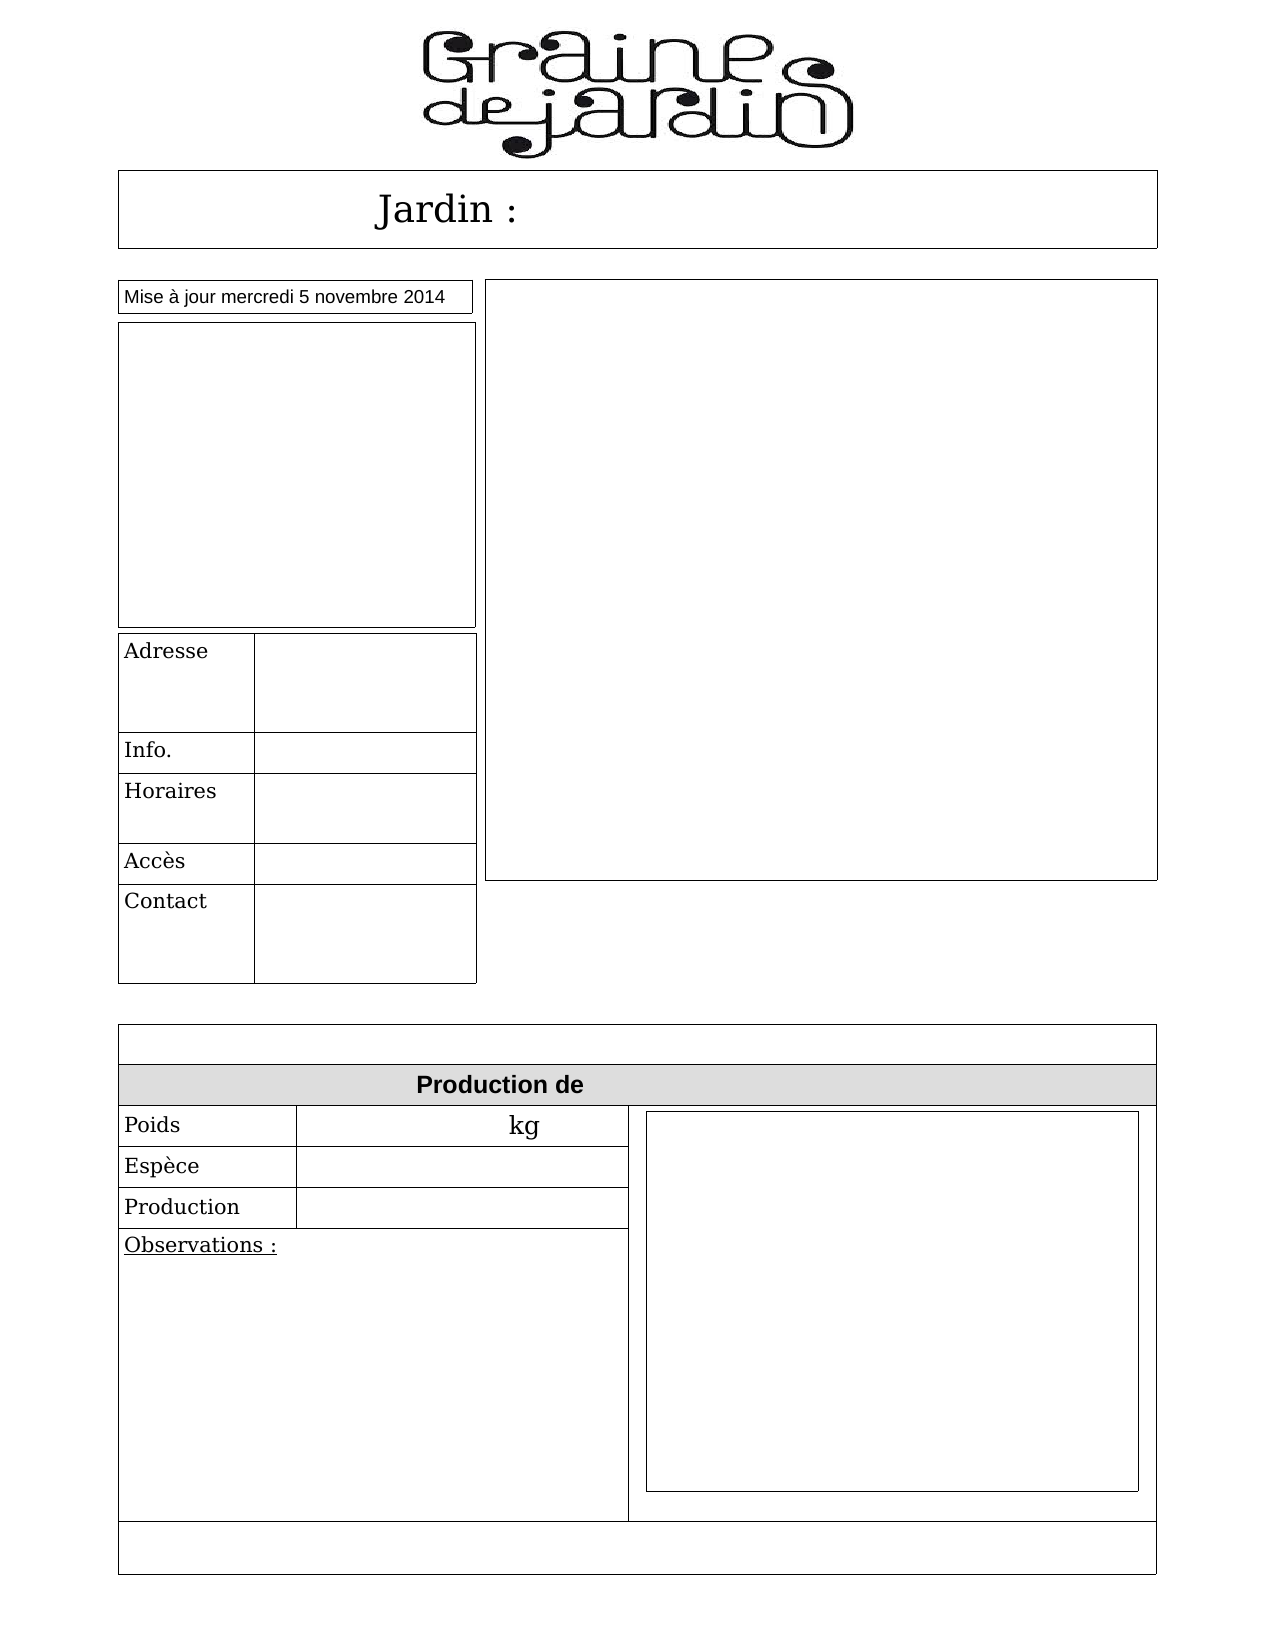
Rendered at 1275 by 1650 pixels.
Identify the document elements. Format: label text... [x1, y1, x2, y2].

table_cell Production [119, 1188, 296, 1227]
table_header Jardin : <garden.name.name> [119, 171, 1157, 248]
table_cell <p.poids> kg [297, 1106, 628, 1146]
table_cell Observations : [119, 1229, 628, 1521]
table_cell </for> [119, 1522, 1156, 1574]
table_header <garden.name.addresses[0].full_address> [255, 634, 476, 732]
table_cell <garden.info> [255, 733, 476, 773]
table_header Adresse [119, 634, 254, 732]
table_cell <garden.horaire> [255, 774, 476, 843]
table_cell Production de <p.taxinomie.commun> [119, 1065, 1156, 1105]
table_cell Espèce [119, 1147, 296, 1187]
table_cell <garden.acces> [255, 844, 476, 884]
table_header Mise à jour mercredi 5 novembre 2014 [119, 281, 472, 313]
table_cell Contact [119, 885, 254, 983]
table_cell <garden.contact.addresses[0].full_address> [255, 885, 476, 983]
table_cell Horaires [119, 774, 254, 843]
picture [419, 27, 856, 160]
table_cell Poids [119, 1106, 296, 1146]
table_cell Accès [119, 844, 254, 884]
table_cell <p.typo.name> [297, 1188, 628, 1227]
table_cell Info. [119, 733, 254, 773]
table_header <for each="p in garden.gardenproduction"> [119, 1025, 1156, 1064]
table_cell <p.taxinomie.lb_nom> [297, 1147, 628, 1187]
table_cell [629, 1106, 1156, 1521]
